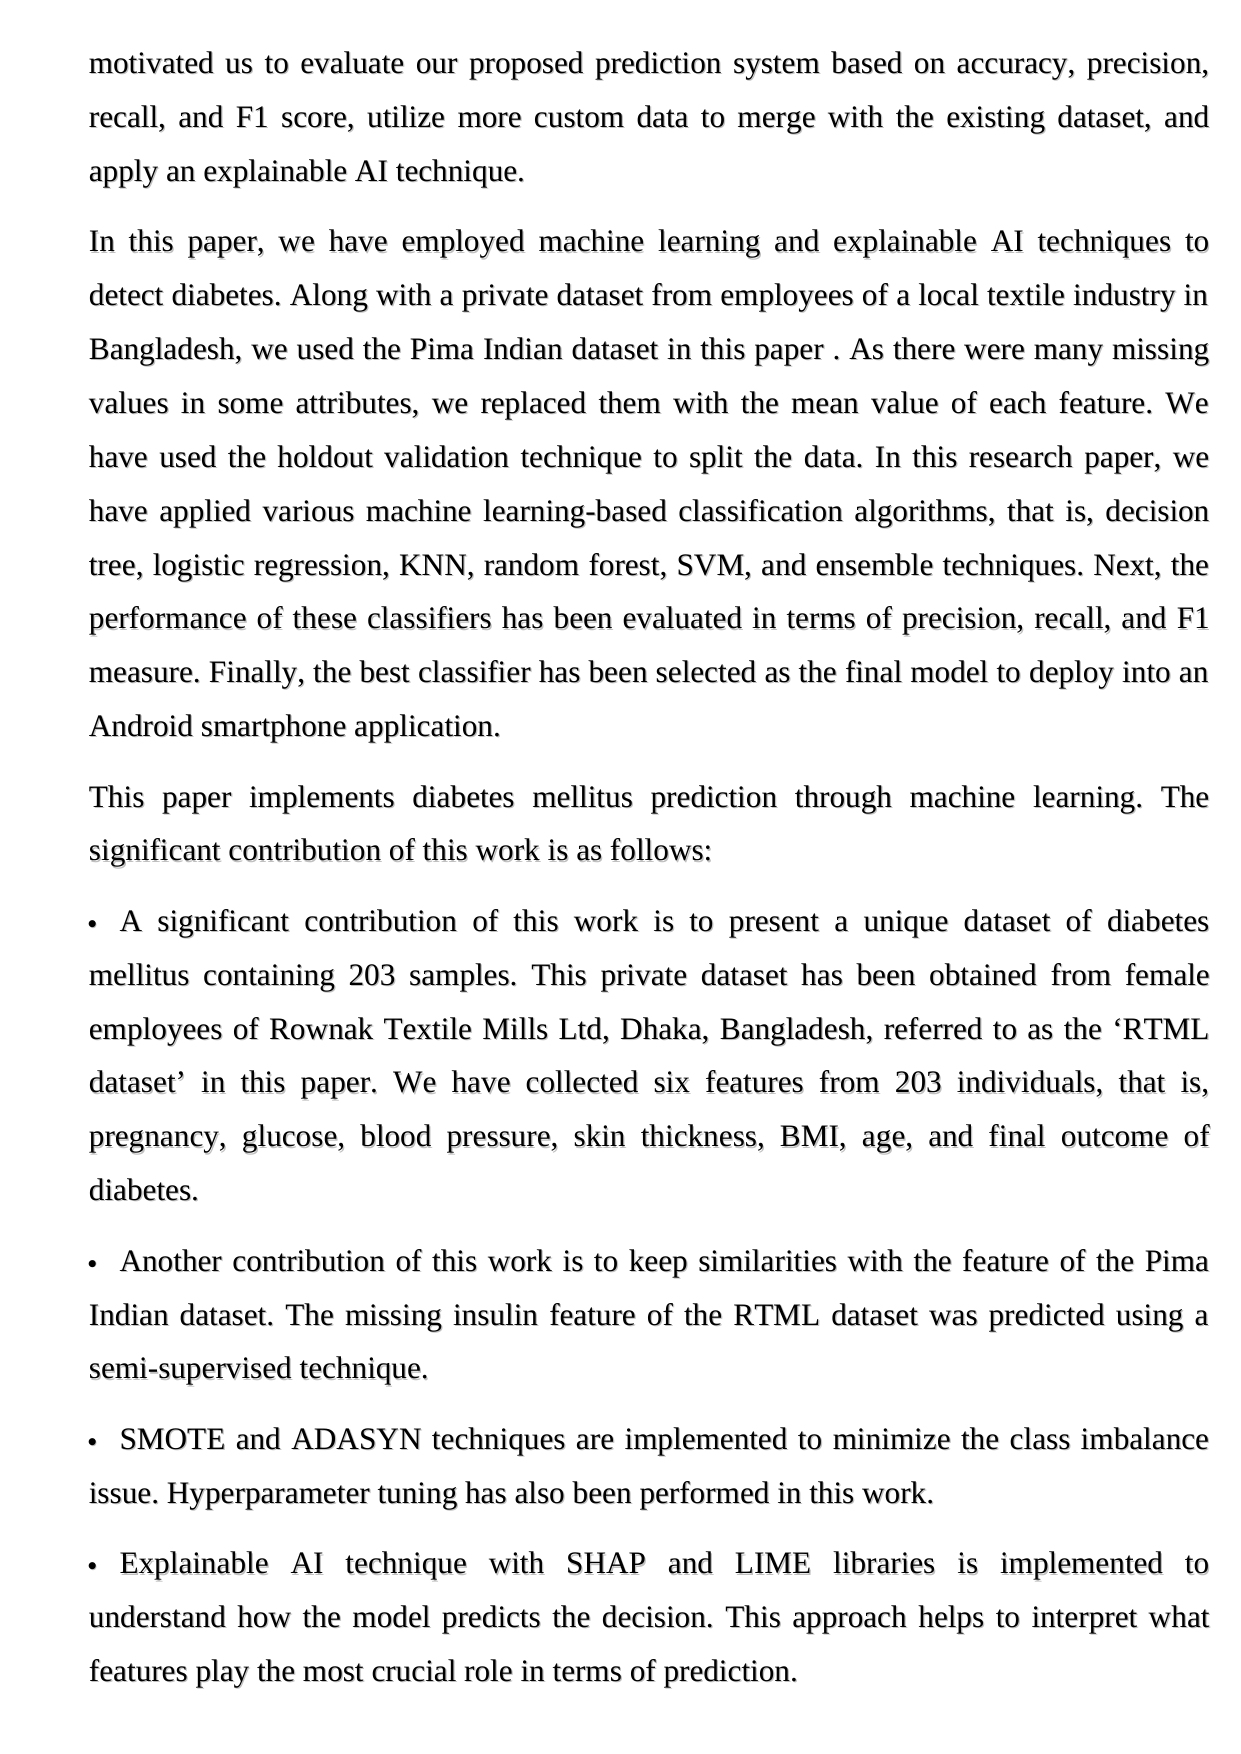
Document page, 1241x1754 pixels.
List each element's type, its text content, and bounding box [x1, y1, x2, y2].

list Another contribution of this work is to keep similarities with the feature of the Pima Indian dataset. The missing insulin feature of the RTML dataset was predicted using a semi‐supervised technique. [89, 1242, 1211, 1386]
text In this paper, we have employed machine learning and explainable AI techniques to detect diabetes. Along with a private dataset from employees of a local textile industry in Bangladesh, we used the Pima Indian dataset in this paper . As there were many missing values in some attributes, we replaced them with the mean value of each feature. We have used the holdout validation technique to split the data. In this research paper, we have applied various machine learning‐based classification algorithms, that is, decision tree, logistic regression, KNN, random forest, SVM, and ensemble techniques. Next, the performance of these classifiers has been evaluated in terms of precision, recall, and F1 measure. Finally, the best classifier has been selected as the final model to deploy into an Android smartphone application. [89, 223, 1211, 743]
list Explainable AI technique with SHAP and LIME libraries is implemented to understand how the model predicts the decision. This approach helps to interpret what features play the most crucial role in terms of prediction. [89, 1544, 1211, 1688]
list A significant contribution of this work is to present a unique dataset of diabetes mellitus containing 203 samples. This private dataset has been obtained from female employees of Rownak Textile Mills Ltd, Dhaka, Bangladesh, referred to as the ‘RTML dataset’ in this paper. We have collected six features from 203 individuals, that is, pregnancy, glucose, blood pressure, skin thickness, BMI, age, and final outcome of diabetes. [89, 902, 1211, 1207]
list SMOTE and ADASYN techniques are implemented to minimize the class imbalance issue. Hyperparameter tuning has also been performed in this work. [89, 1420, 1211, 1510]
text motivated us to evaluate our proposed prediction system based on accuracy, precision, recall, and F1 score, utilize more custom data to merge with the existing dataset, and apply an explainable AI technique. [89, 44, 1211, 188]
text This paper implements diabetes mellitus prediction through machine learning. The significant contribution of this work is as follows: [89, 778, 1211, 868]
